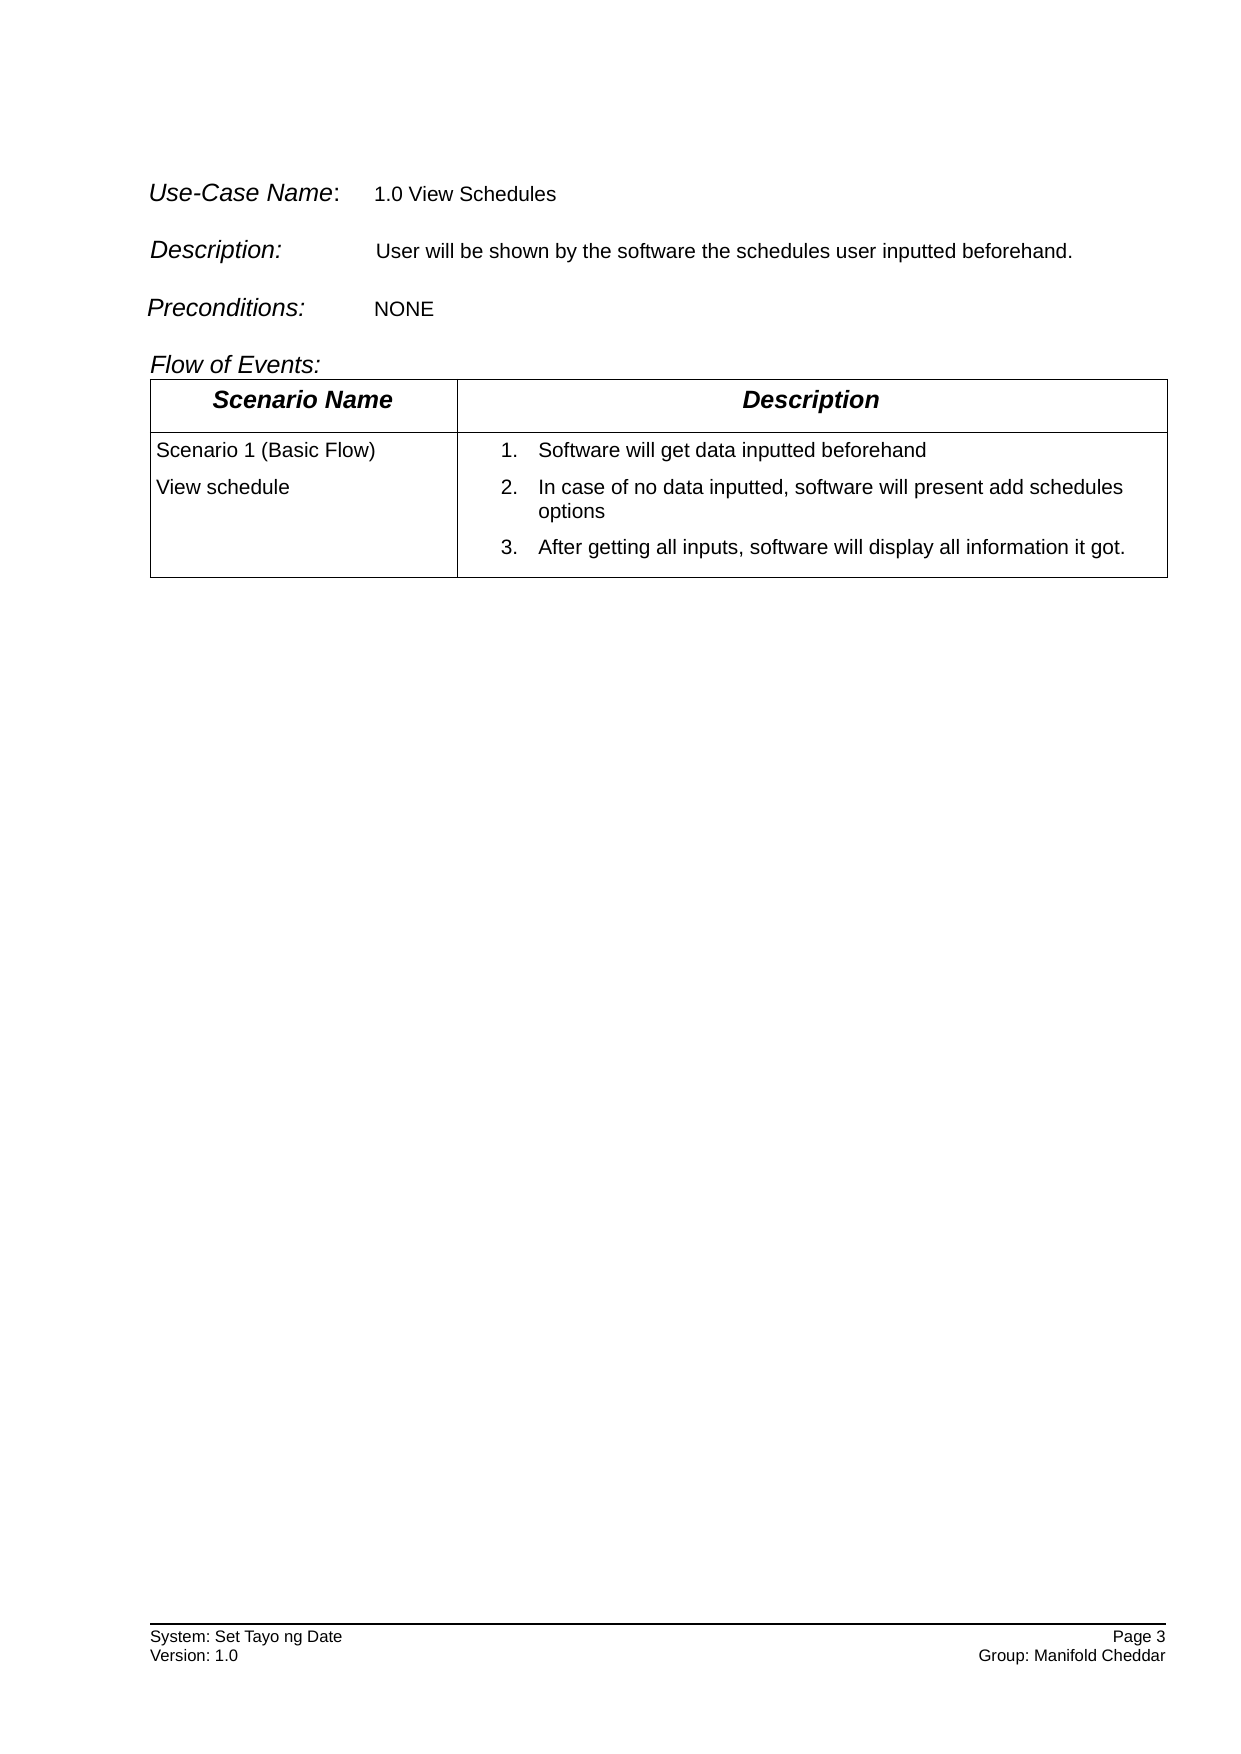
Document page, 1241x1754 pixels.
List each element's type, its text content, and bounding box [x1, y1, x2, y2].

text Use-Case Name: 1.0 View Schedules [148, 177, 1166, 206]
table_cell Software will get data inputted beforehand In case of no data inputted, software will present add schedules options After getting all inputs, software will display all information it got. [458, 433, 1167, 577]
text Flow of Events: [150, 350, 1166, 379]
text Description: User will be shown by the software the schedules user inputted beforehand. [150, 235, 1166, 264]
text Preconditions: NONE [147, 292, 1166, 321]
table_cell Scenario 1 (Basic Flow) View schedule [151, 433, 457, 577]
table_header Description [458, 380, 1167, 432]
table_header Scenario Name [151, 380, 457, 432]
